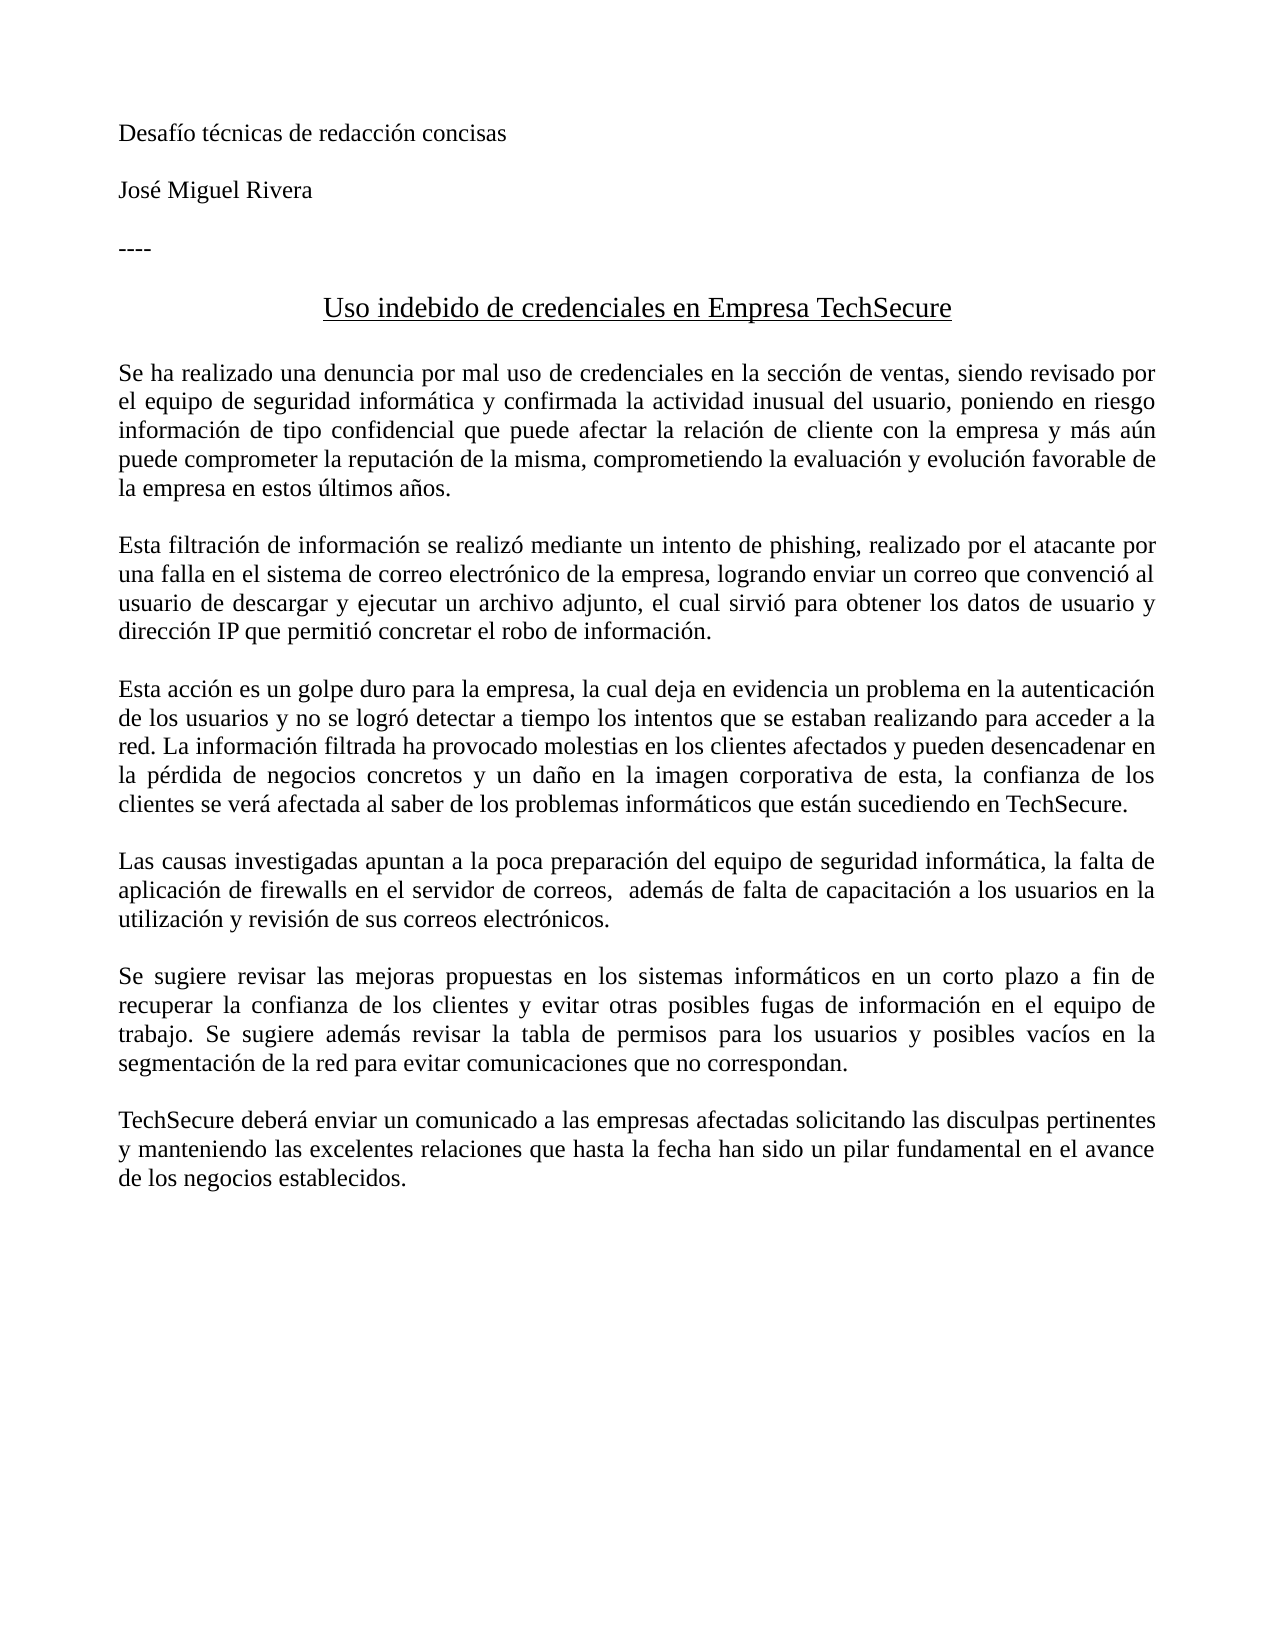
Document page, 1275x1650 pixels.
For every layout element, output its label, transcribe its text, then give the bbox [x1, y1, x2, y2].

text ---- [118, 233, 1157, 262]
text Las causas investigadas apuntan a la poca preparación del equipo de seguridad informática, la falta de aplicación de firewalls en el servidor de correos, además de falta de capacitación a los usuarios en la utilización y revisión de sus correos electrónicos. [118, 846, 1157, 933]
text Se ha realizado una denuncia por mal uso de credenciales en la sección de ventas, siendo revisado por el equipo de seguridad informática y confirmada la actividad inusual del usuario, poniendo en riesgo información de tipo confidencial que puede afectar la relación de cliente con la empresa y más aún puede comprometer la reputación de la misma, comprometiendo la evaluación y evolución favorable de la empresa en estos últimos años. [118, 358, 1157, 501]
text Esta filtración de información se realizó mediante un intento de phishing, realizado por el atacante por una falla en el sistema de correo electrónico de la empresa, logrando enviar un correo que convenció al usuario de descargar y ejecutar un archivo adjunto, el cual sirvió para obtener los datos de usuario y dirección IP que permitió concretar el robo de información. [118, 530, 1157, 645]
text Uso indebido de credenciales en Empresa TechSecure [118, 291, 1157, 324]
text TechSecure deberá enviar un comunicado a las empresas afectadas solicitando las disculpas pertinentes y manteniendo las excelentes relaciones que hasta la fecha han sido un pilar fundamental en el avance de los negocios establecidos. [118, 1105, 1157, 1191]
text Se sugiere revisar las mejoras propuestas en los sistemas informáticos en un corto plazo a fin de recuperar la confianza de los clientes y evitar otras posibles fugas de información en el equipo de trabajo. Se sugiere además revisar la tabla de permisos para los usuarios y posibles vacíos en la segmentación de la red para evitar comunicaciones que no correspondan. [118, 961, 1157, 1076]
text José Miguel Rivera [118, 176, 1157, 204]
text Esta acción es un golpe duro para la empresa, la cual deja en evidencia un problema en la autenticación de los usuarios y no se logró detectar a tiempo los intentos que se estaban realizando para acceder a la red. La información filtrada ha provocado molestias en los clientes afectados y pueden desencadenar en la pérdida de negocios concretos y un daño en la imagen corporativa de esta, la confianza de los clientes se verá afectada al saber de los problemas informáticos que están sucediendo en TechSecure. [118, 674, 1157, 818]
text Desafío técnicas de redacción concisas [118, 118, 1157, 147]
